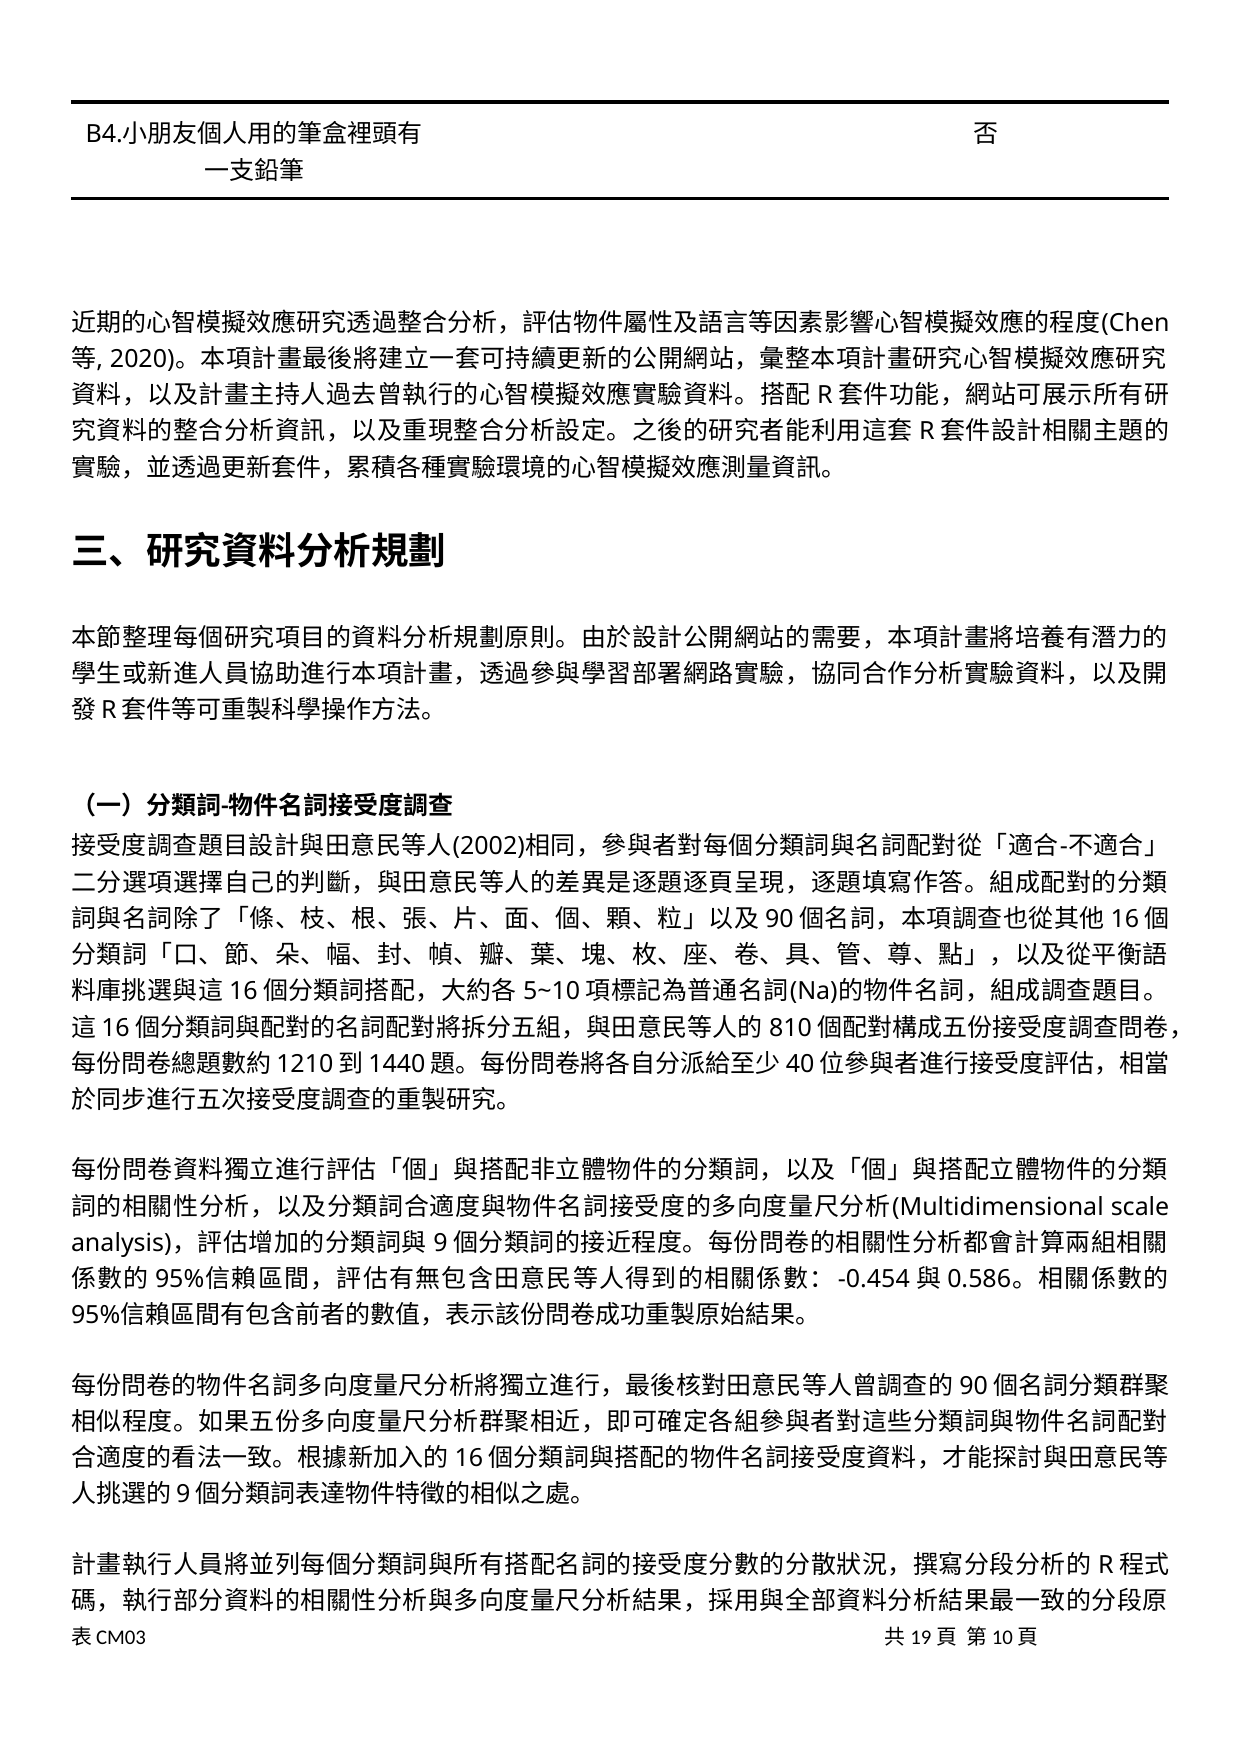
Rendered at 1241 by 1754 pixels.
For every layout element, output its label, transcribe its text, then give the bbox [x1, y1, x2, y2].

table_cell 否 [803, 104, 1169, 197]
text 本節整理每個研究項目的資料分析規劃原則。由於設計公開網站的需要，本項計畫將培養有潛力的學生或新進人員協助進行本項計畫，透過參與學習部署網路實驗，協同合作分析實驗資料，以及開發R套件等可重製科學操作方法。 [71, 617, 1169, 726]
text 每份問卷的物件名詞多向度量尺分析將獨立進行，最後核對田意民等人曾調查的90個名詞分類群聚相似程度。如果五份多向度量尺分析群聚相近，即可確定各組參與者對這些分類詞與物件名詞配對合適度的看法一致。根據新加入的16個分類詞與搭配的物件名詞接受度資料，才能探討與田意民等人挑選的9個分類詞表達物件特徵的相似之處。 [71, 1365, 1169, 1510]
text 每份問卷資料獨立進行評估「個」與搭配非立體物件的分類詞，以及「個」與搭配立體物件的分類詞的相關性分析，以及分類詞合適度與物件名詞接受度的多向度量尺分析(Multidimensional scale analysis)，評估增加的分類詞與9個分類詞的接近程度。每份問卷的相關性分析都會計算兩組相關係數的95%信賴區間，評估有無包含田意民等人得到的相關係數：-0.454與0.586。相關係數的95%信賴區間有包含前者的數值，表示該份問卷成功重製原始結果。 [71, 1150, 1169, 1331]
table_cell [437, 104, 803, 197]
text 計畫執行人員將並列每個分類詞與所有搭配名詞的接受度分數的分散狀況，撰寫分段分析的R程式碼，執行部分資料的相關性分析與多向度量尺分析結果，採用與全部資料分析結果最一致的分段原 [71, 1544, 1169, 1617]
text 接受度調查題目設計與田意民等人(2002)相同，參與者對每個分類詞與名詞配對從「適合-不適合」二分選項選擇自己的判斷，與田意民等人的差異是逐題逐頁呈現，逐題填寫作答。組成配對的分類詞與名詞除了「條、枝、根、張、片、面、個、顆、粒」以及90個名詞，本項調查也從其他16個分類詞「口、節、朵、幅、封、幀、瓣、葉、塊、枚、座、卷、具、管、尊、點」，以及從平衡語料庫挑選與這16個分類詞搭配，大約各5~10項標記為普通名詞(Na)的物件名詞，組成調查題目。這16個分類詞與配對的名詞配對將拆分五組，與田意民等人的810個配對構成五份接受度調查問卷，每份問卷總題數約1210到1440題。每份問卷將各自分派給至少40位參與者進行接受度評估，相當於同步進行五次接受度調查的重製研究。 [71, 826, 1169, 1116]
subtitle 三、研究資料分析規劃 [71, 521, 1169, 575]
text 近期的心智模擬效應研究透過整合分析，評估物件屬性及語言等因素影響心智模擬效應的程度(Chen等, 2020)。本項計畫最後將建立一套可持續更新的公開網站，彙整本項計畫研究心智模擬效應研究資料，以及計畫主持人過去曾執行的心智模擬效應實驗資料。搭配R套件功能，網站可展示所有研究資料的整合分析資訊，以及重現整合分析設定。之後的研究者能利用這套R套件設計相關主題的實驗，並透過更新套件，累積各種實驗環境的心智模擬效應測量資訊。 [71, 302, 1169, 483]
table_cell B4.小朋友個人用的筆盒裡頭有一支鉛筆 [71, 104, 437, 197]
subtitle （一）分類詞-物件名詞接受度調查 [71, 785, 1169, 822]
